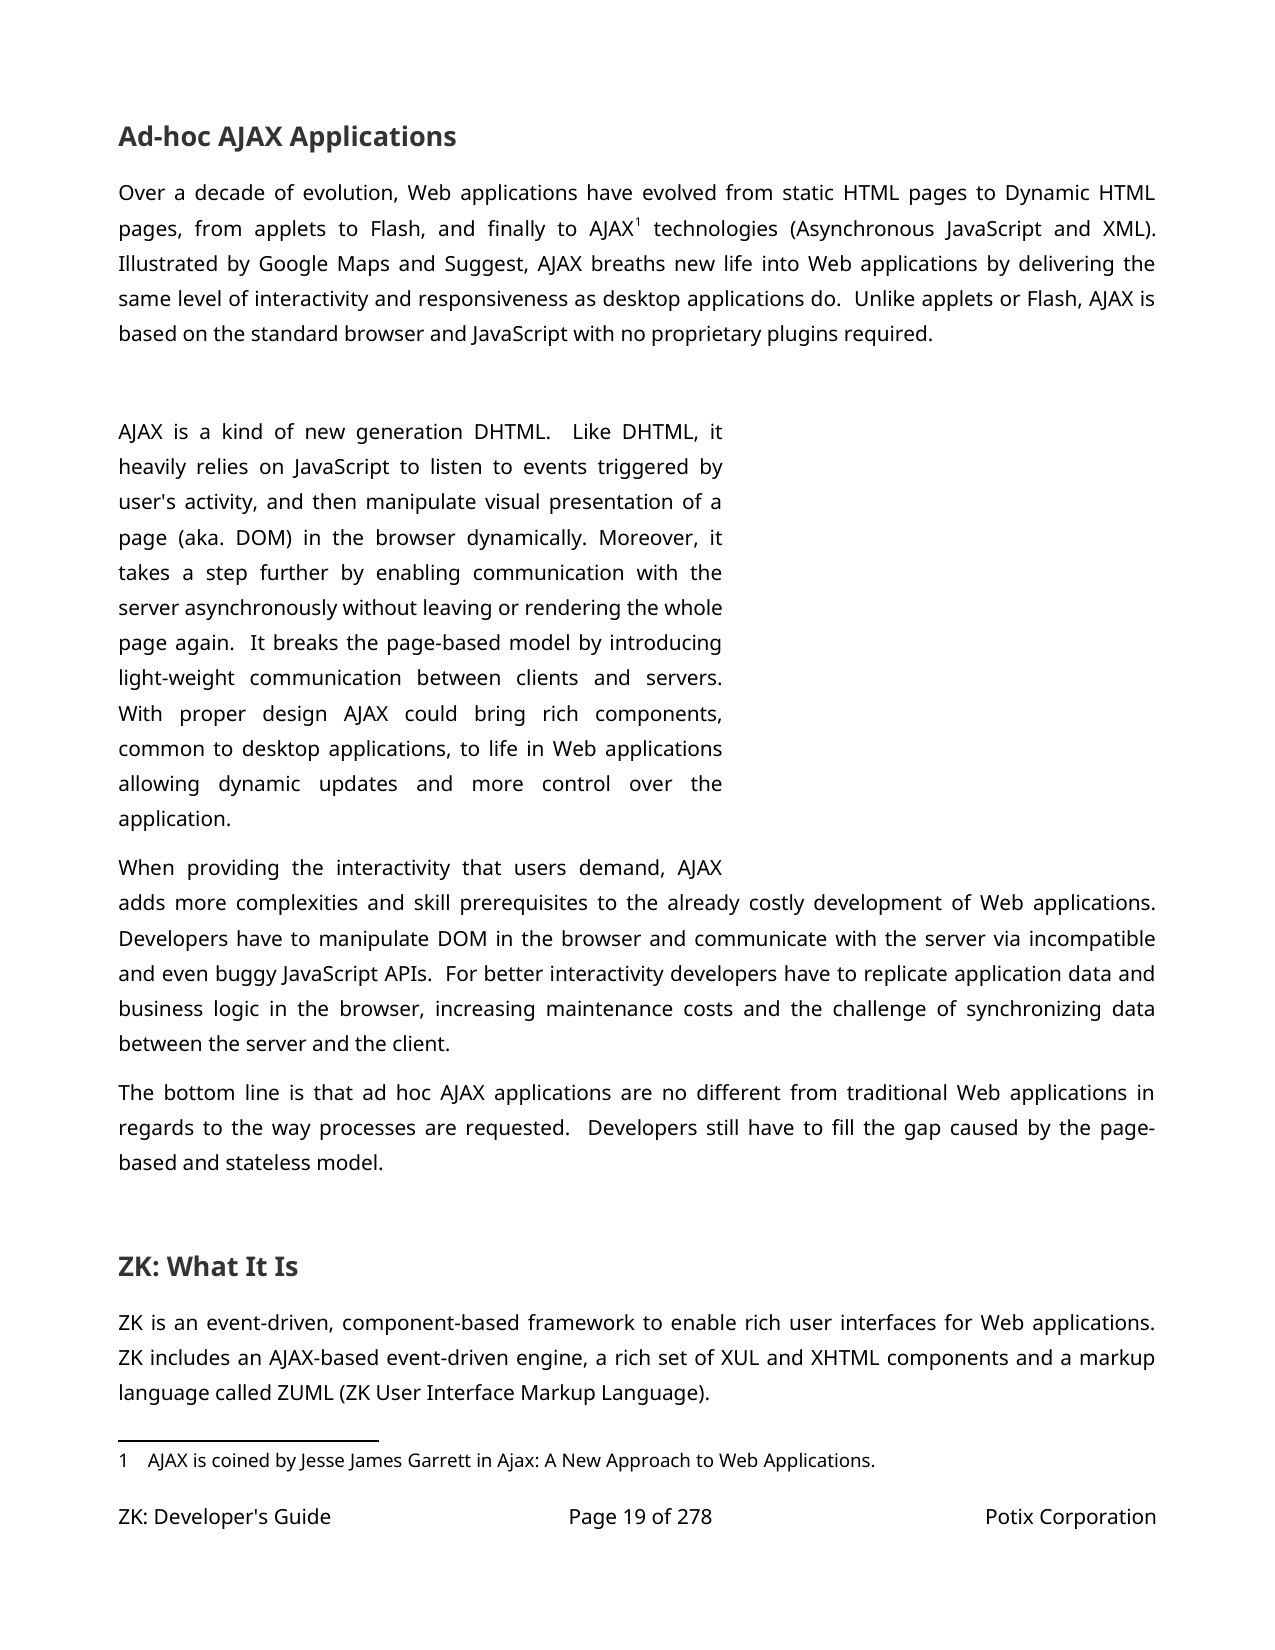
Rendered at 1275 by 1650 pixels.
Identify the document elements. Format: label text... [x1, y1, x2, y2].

text ZK is an event-driven, component-based framework to enable rich user interfaces for Web applications. ZK includes an AJAX-based event-driven engine, a rich set of XUL and XHTML components and a markup language called ZUML (ZK User Interface Markup Language). [118, 1308, 1157, 1407]
text AJAX is a kind of new generation DHTML. Like DHTML, it heavily relies on JavaScript to listen to events triggered by user's activity, and then manipulate visual presentation of a page (aka. DOM) in the browser dynamically. Moreover, it takes a step further by enabling communication with the server asynchronously without leaving or rendering the whole page again. It breaks the page-based model by introducing light-weight communication between clients and servers. With proper design AJAX could bring rich components, common to desktop applications, to life in Web applications allowing dynamic updates and more control over the application. [118, 417, 1157, 833]
text Over a decade of evolution, Web applications have evolved from static HTML pages to Dynamic HTML pages, from applets to Flash, and finally to AJAX technologies (Asynchronous JavaScript and XML). Illustrated by Google Maps and Suggest, AJAX breaths new life into Web applications by delivering the same level of interactivity and responsiveness as desktop applications do. Unlike applets or Flash, AJAX is based on the standard browser and JavaScript with no proprietary plugins required. [118, 178, 1157, 348]
subtitle ZK: What It Is [118, 1248, 1157, 1284]
subtitle Ad-hoc AJAX Applications [118, 118, 1157, 155]
text The bottom line is that ad hoc AJAX applications are no different from traditional Web applications in regards to the way processes are requested. Developers still have to fill the gap caused by the page-based and stateless model. [118, 1078, 1157, 1177]
text AJAX is coined by Jesse James Garrett in Ajax: A New Approach to Web Applications. [118, 1447, 1157, 1473]
text When providing the interactivity that users demand, AJAX adds more complexities and skill prerequisites to the already costly development of Web applications. Developers have to manipulate DOM in the browser and communicate with the server via incompatible and even buggy JavaScript APIs. For better interactivity developers have to replicate application data and business logic in the browser, increasing maintenance costs and the challenge of synchronizing data between the server and the client. [118, 853, 1157, 1057]
